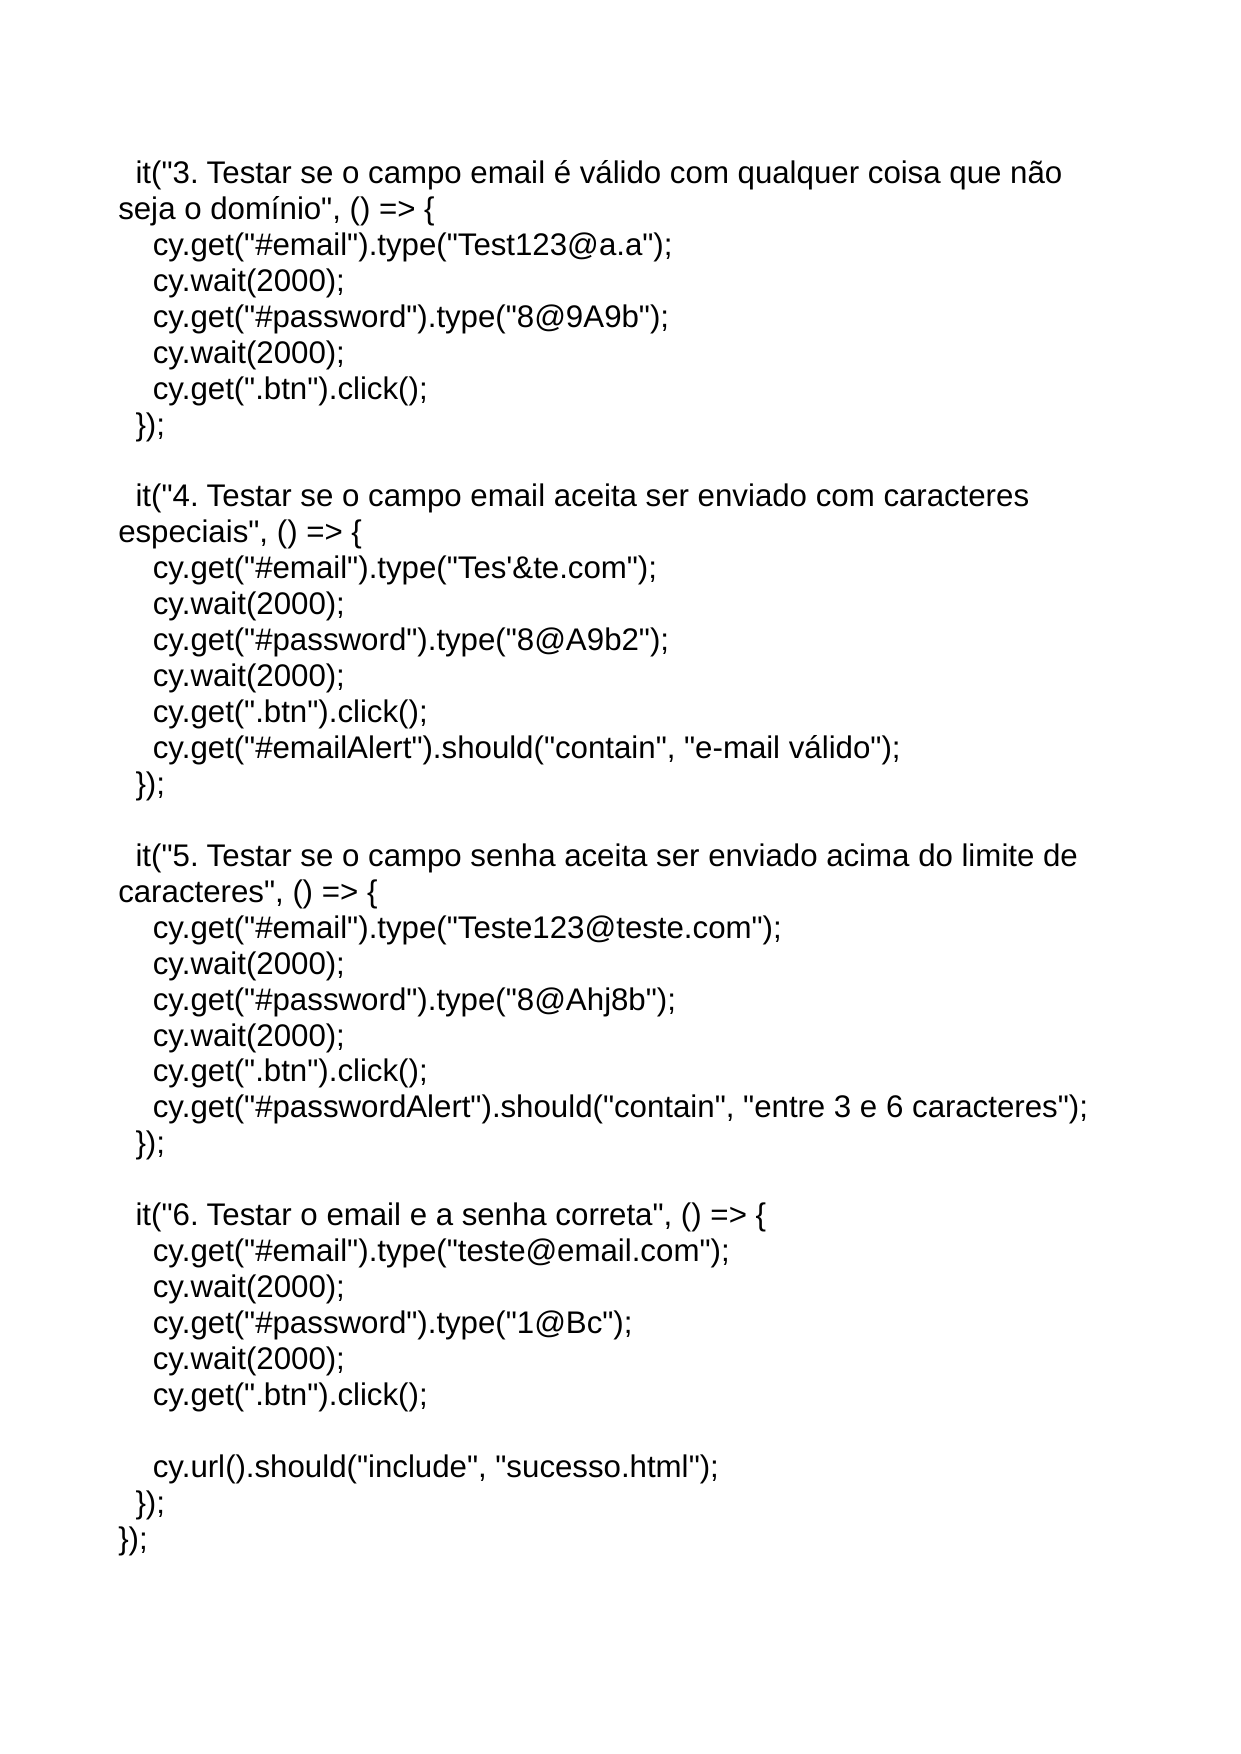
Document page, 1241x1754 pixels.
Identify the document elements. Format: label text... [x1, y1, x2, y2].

text cy.get(".btn").click(); [118, 1376, 1122, 1412]
text }); [118, 1520, 1122, 1556]
text cy.wait(2000); [118, 1340, 1122, 1376]
text cy.wait(2000); [118, 945, 1122, 981]
text cy.wait(2000); [118, 334, 1122, 370]
text it("6. Testar o email e a senha correta", () => { [118, 1196, 1122, 1232]
text }); [118, 765, 1122, 801]
text it("5. Testar se o campo senha aceita ser enviado acima do limite de caracteres", () => { [118, 837, 1122, 909]
text cy.get("#email").type("Teste123@teste.com"); [118, 909, 1122, 945]
text cy.get("#password").type("1@Bc"); [118, 1304, 1122, 1340]
text cy.get(".btn").click(); [118, 370, 1122, 406]
text cy.get(".btn").click(); [118, 693, 1122, 729]
text cy.get("#passwordAlert").should("contain", "entre 3 e 6 caracteres"); [118, 1088, 1122, 1124]
text }); [118, 406, 1122, 442]
text cy.get("#password").type("8@Ahj8b"); [118, 981, 1122, 1017]
text cy.wait(2000); [118, 262, 1122, 298]
text cy.get("#emailAlert").should("contain", "e-mail válido"); [118, 729, 1122, 765]
text cy.get("#email").type("teste@email.com"); [118, 1232, 1122, 1268]
text cy.get("#password").type("8@9A9b"); [118, 298, 1122, 334]
text cy.wait(2000); [118, 657, 1122, 693]
text cy.get("#password").type("8@A9b2"); [118, 621, 1122, 657]
text cy.url().should("include", "sucesso.html"); [118, 1448, 1122, 1484]
text cy.wait(2000); [118, 1017, 1122, 1052]
text it("4. Testar se o campo email aceita ser enviado com caracteres especiais", () => { [118, 477, 1122, 549]
text cy.wait(2000); [118, 585, 1122, 621]
text cy.get("#email").type("Test123@a.a"); [118, 226, 1122, 262]
text }); [118, 1484, 1122, 1520]
text }); [118, 1124, 1122, 1160]
text cy.wait(2000); [118, 1268, 1122, 1304]
text cy.get("#email").type("Tes'&te.com"); [118, 549, 1122, 585]
text it("3. Testar se o campo email é válido com qualquer coisa que não seja o domínio", () => { [118, 154, 1122, 226]
text cy.get(".btn").click(); [118, 1052, 1122, 1088]
